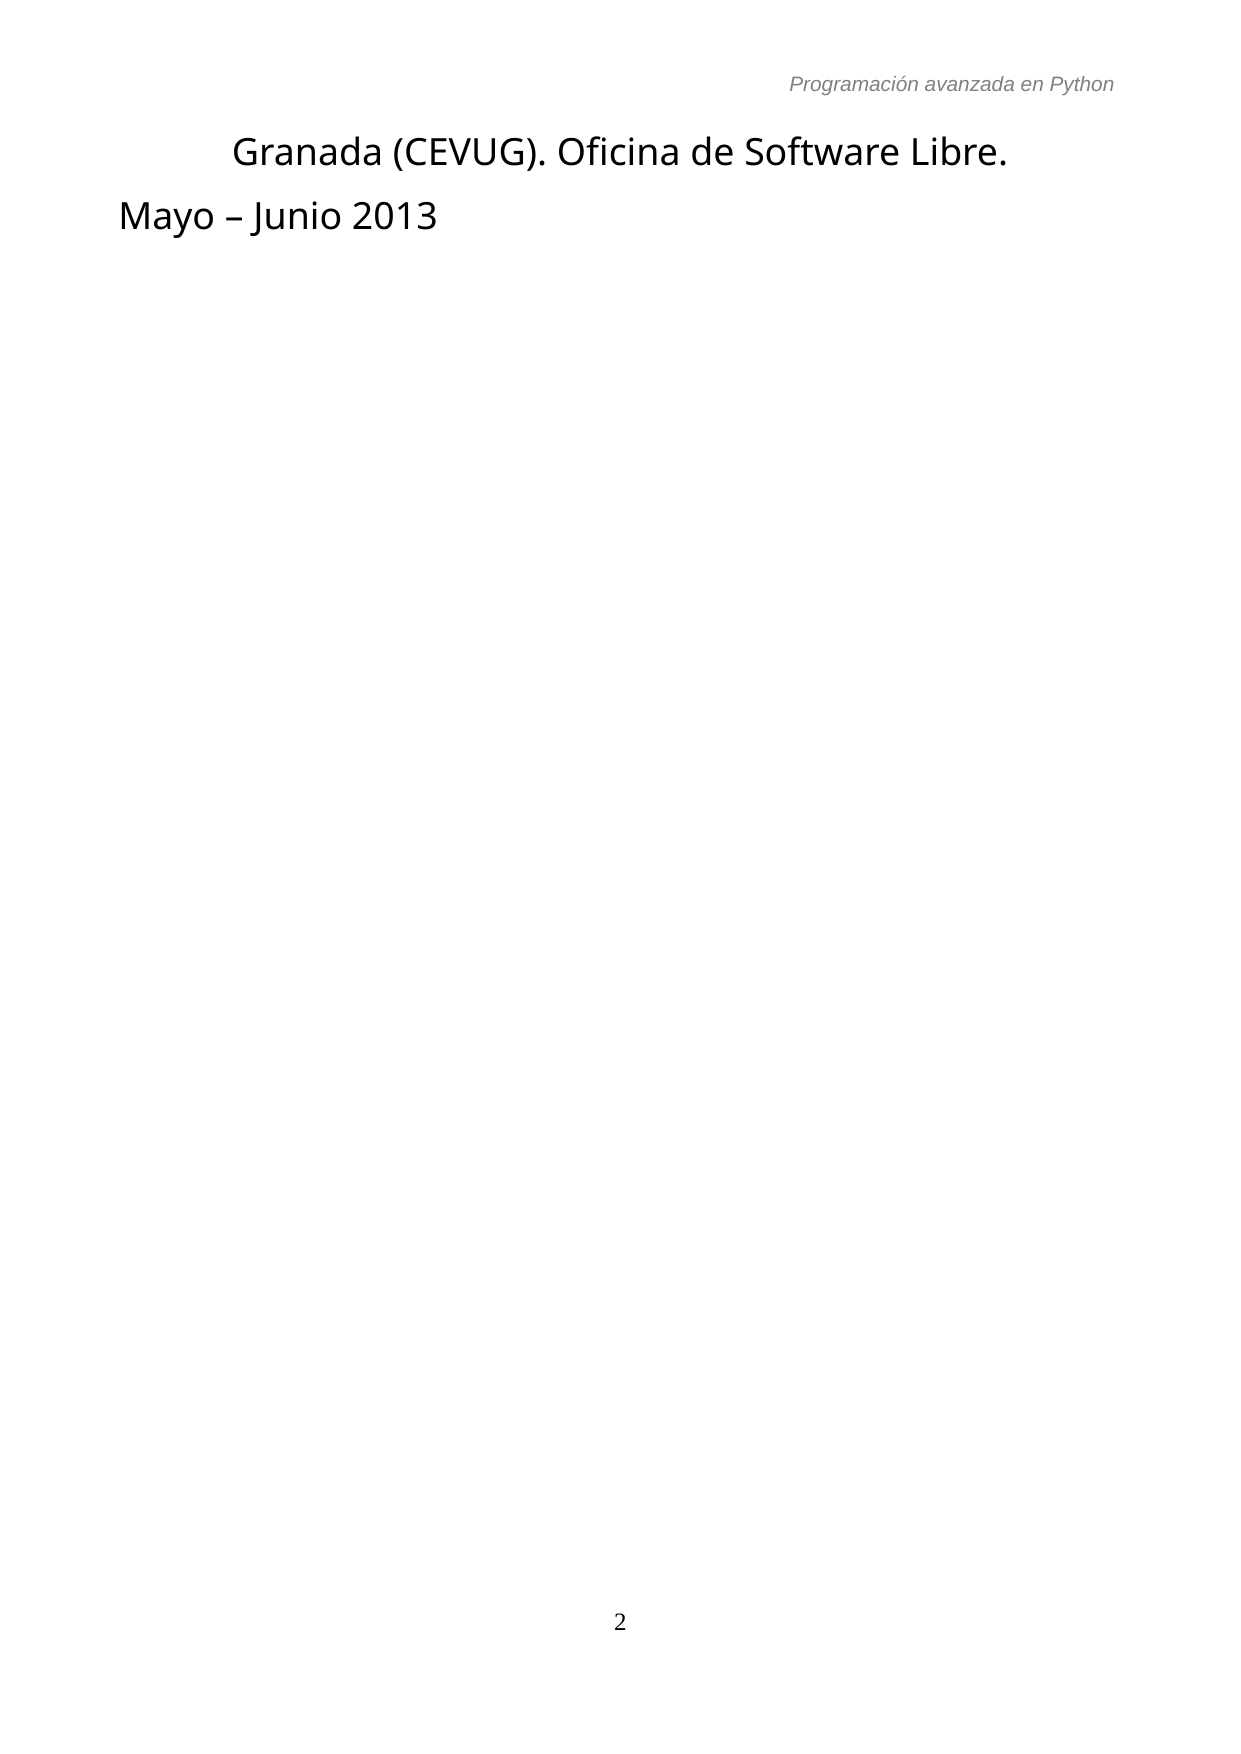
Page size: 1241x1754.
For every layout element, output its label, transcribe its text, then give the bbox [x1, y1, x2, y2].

text Mayo – Junio 2013 [118, 189, 1122, 240]
text Granada (CEVUG). Oficina de Software Libre. [118, 126, 1122, 177]
